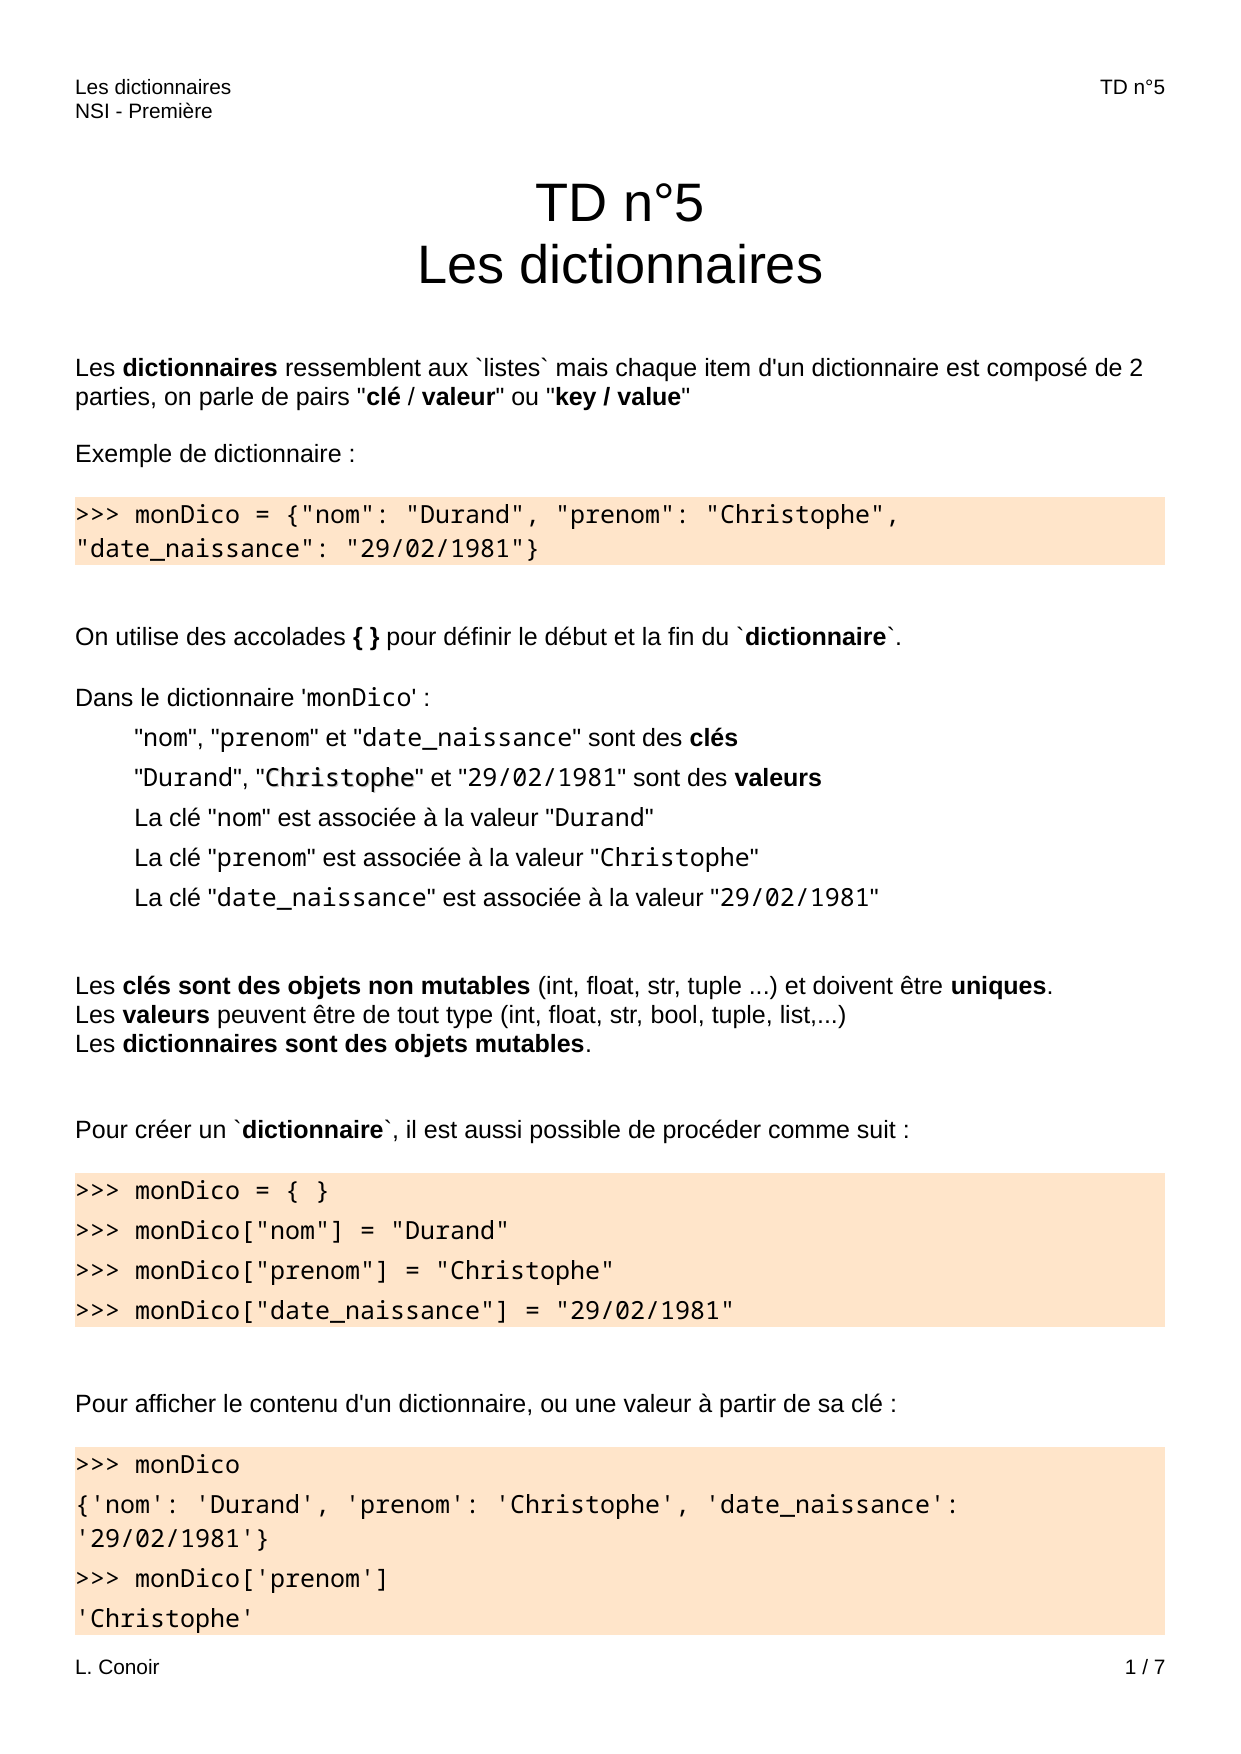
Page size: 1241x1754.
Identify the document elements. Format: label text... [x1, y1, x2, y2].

text >>> monDico['prenom'] [75, 1561, 1165, 1595]
text Les dictionnaires [75, 233, 1165, 295]
text "Durand", "Christophe" et "29/02/1981" sont des valeurs [134, 760, 1165, 794]
text >>> monDico = { } [75, 1173, 1165, 1207]
text On utilise des accolades { } pour définir le début et la fin du `dictionnaire`. [75, 622, 1165, 651]
text TD n°5 [75, 171, 1165, 233]
text >>> monDico [75, 1447, 1165, 1481]
text La clé "prenom" est associée à la valeur "Christophe" [134, 840, 1165, 874]
text >>> monDico = {"nom": "Durand", "prenom": "Christophe", "date_naissance": "29/02/1981"} [75, 497, 1165, 565]
text Les dictionnaires ressemblent aux `listes` mais chaque item d'un dictionnaire est composé de 2 parties, on parle de pairs "clé / valeur" ou "key / value" [75, 353, 1165, 410]
text Exemple de dictionnaire : [75, 439, 1165, 468]
text 'Christophe' [75, 1601, 1165, 1635]
text >>> monDico["date_naissance"] = "29/02/1981" [75, 1293, 1165, 1327]
text Dans le dictionnaire 'monDico' : [75, 680, 1165, 714]
text >>> monDico["prenom"] = "Christophe" [75, 1253, 1165, 1287]
text La clé "date_naissance" est associée à la valeur "29/02/1981" [134, 880, 1165, 914]
text Les valeurs peuvent être de tout type (int, float, str, bool, tuple, list,...) [75, 1000, 1165, 1029]
text "nom", "prenom" et "date_naissance" sont des clés [134, 720, 1165, 754]
text Les dictionnaires sont des objets mutables. [75, 1029, 1165, 1058]
text Les clés sont des objets non mutables (int, float, str, tuple ...) et doivent être uniques. [75, 971, 1165, 1000]
text >>> monDico["nom"] = "Durand" [75, 1213, 1165, 1247]
text Pour afficher le contenu d'un dictionnaire, ou une valeur à partir de sa clé : [75, 1389, 1165, 1418]
text {'nom': 'Durand', 'prenom': 'Christophe', 'date_naissance': '29/02/1981'} [75, 1487, 1165, 1555]
text La clé "nom" est associée à la valeur "Durand" [134, 800, 1165, 834]
text Pour créer un `dictionnaire`, il est aussi possible de procéder comme suit : [75, 1115, 1165, 1144]
